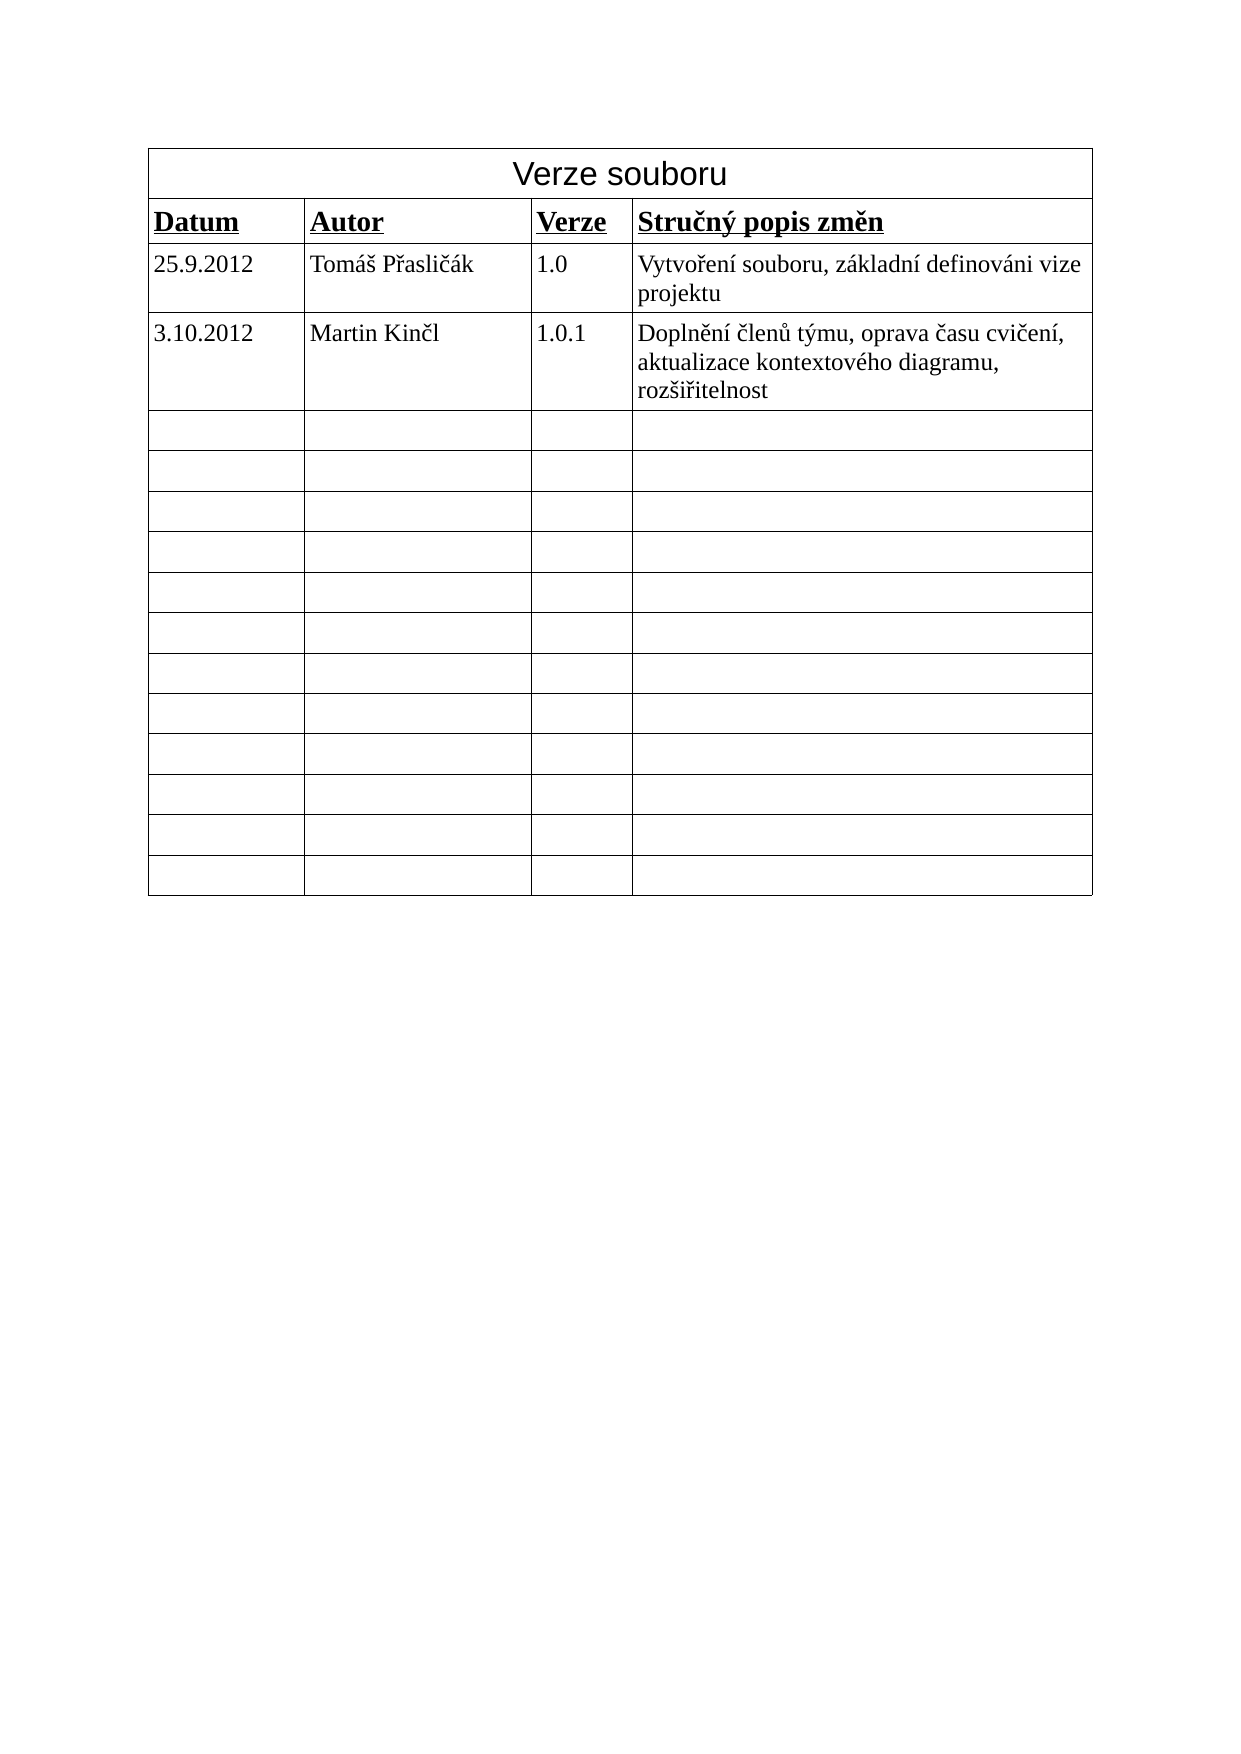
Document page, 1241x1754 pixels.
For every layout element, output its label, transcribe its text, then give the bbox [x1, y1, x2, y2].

table_cell [305, 411, 531, 450]
table_cell [305, 654, 531, 693]
table_cell [532, 734, 632, 774]
table_cell [633, 694, 1092, 733]
table_cell [305, 775, 531, 814]
table_cell Doplnění členů týmu, oprava času cvičení, aktualizace kontextového diagramu, rozšiřitelnost [633, 313, 1092, 410]
table_cell [305, 532, 531, 572]
table_cell [633, 411, 1092, 450]
table_cell 1.0.1 [532, 313, 632, 410]
table_cell [633, 451, 1092, 491]
table_cell Autor [305, 199, 531, 243]
table_cell [149, 451, 304, 491]
table_cell [532, 654, 632, 693]
table_cell [532, 492, 632, 531]
table_cell [633, 856, 1092, 895]
table_cell Stručný popis změn [633, 199, 1092, 243]
table_header Verze souboru [149, 149, 1092, 198]
table_cell 25.9.2012 [149, 244, 304, 312]
table_cell [149, 613, 304, 652]
table_cell [305, 734, 531, 774]
table_cell 3.10.2012 [149, 313, 304, 410]
table_cell [633, 573, 1092, 612]
table_cell [149, 856, 304, 895]
table_cell [149, 573, 304, 612]
table_cell [532, 775, 632, 814]
table_cell [532, 856, 632, 895]
table_cell Tomáš Přasličák [305, 244, 531, 312]
table_cell Vytvoření souboru, základní definováni vize projektu [633, 244, 1092, 312]
table_cell [149, 411, 304, 450]
table_cell [633, 492, 1092, 531]
table_cell [149, 532, 304, 572]
table_cell [532, 573, 632, 612]
table_cell 1.0 [532, 244, 632, 312]
table_cell [532, 451, 632, 491]
table_cell [532, 532, 632, 572]
table_cell [532, 815, 632, 854]
table_cell Verze [532, 199, 632, 243]
table_cell [305, 492, 531, 531]
table_cell [633, 532, 1092, 572]
table_cell [149, 775, 304, 814]
table_cell [305, 815, 531, 854]
table_cell [149, 815, 304, 854]
table_cell [305, 451, 531, 491]
table_cell [633, 734, 1092, 774]
table_cell [633, 654, 1092, 693]
table_cell [305, 613, 531, 652]
table_cell [149, 492, 304, 531]
table_cell [305, 573, 531, 612]
table_cell [305, 856, 531, 895]
table_cell [532, 411, 632, 450]
table_cell [305, 694, 531, 733]
table_cell [532, 613, 632, 652]
table_cell [633, 815, 1092, 854]
table_cell [633, 613, 1092, 652]
table_cell Datum [149, 199, 304, 243]
table_cell Martin Kinčl [305, 313, 531, 410]
table_cell [149, 694, 304, 733]
table_cell [633, 775, 1092, 814]
table_cell [149, 654, 304, 693]
table_cell [149, 734, 304, 774]
table_cell [532, 694, 632, 733]
